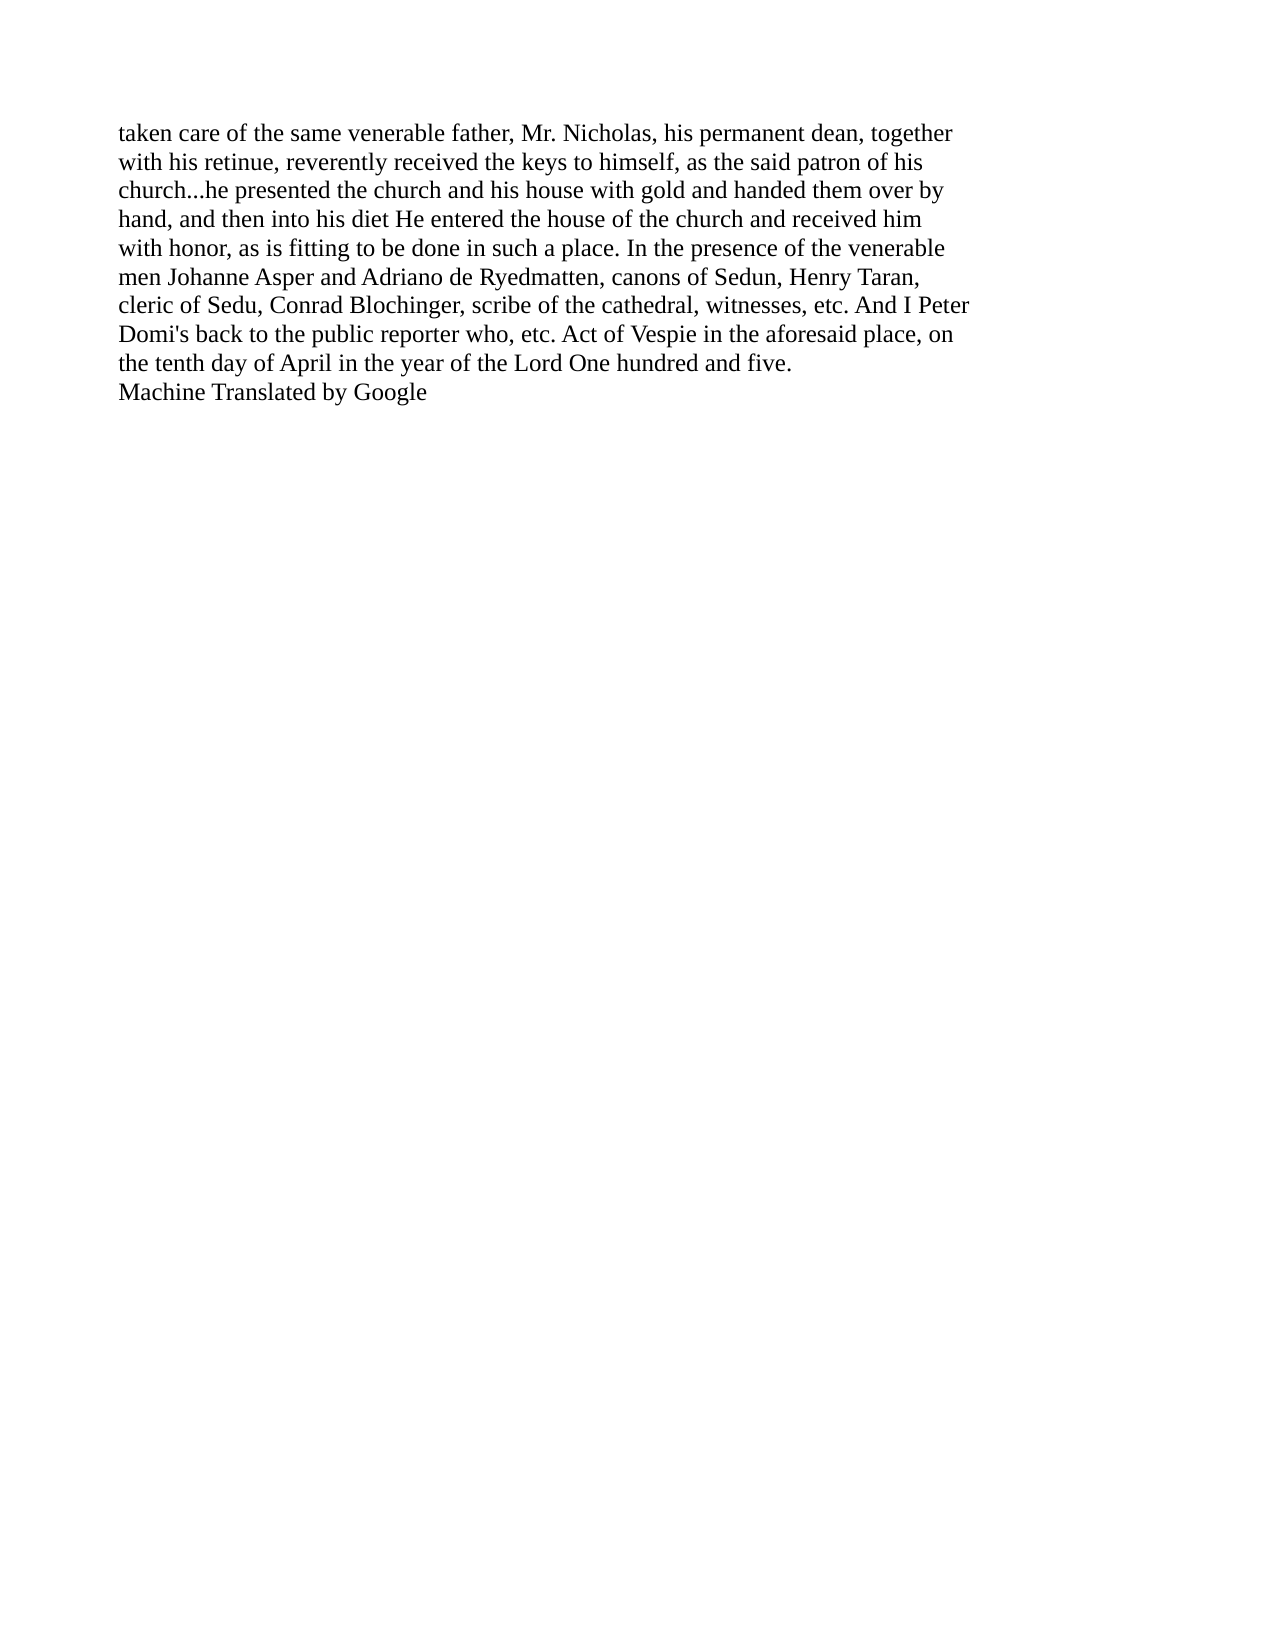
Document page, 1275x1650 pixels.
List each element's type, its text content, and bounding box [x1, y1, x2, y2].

text hand, and then into his diet He entered the house of the church and received him [118, 204, 1157, 233]
text cleric of Sedu, Conrad Blochinger, scribe of the cathedral, witnesses, etc. And I Peter [118, 291, 1157, 319]
text men Johanne Asper and Adriano de Ryedmatten, canons of Sedun, Henry Taran, [118, 262, 1157, 291]
text the tenth day of April in the year of the Lord One hundred and five. [118, 348, 1157, 377]
text with honor, as is fitting to be done in such a place. In the presence of the venerable [118, 233, 1157, 262]
text taken care of the same venerable father, Mr. Nicholas, his permanent dean, together [118, 118, 1157, 147]
text with his retinue, reverently received the keys to himself, as the said patron of his [118, 147, 1157, 176]
text Domi's back to the public reporter who, etc. Act of Vespie in the aforesaid place, on [118, 319, 1157, 348]
text church...he presented the church and his house with gold and handed them over by [118, 176, 1157, 204]
text Machine Translated by Google [118, 377, 1157, 406]
